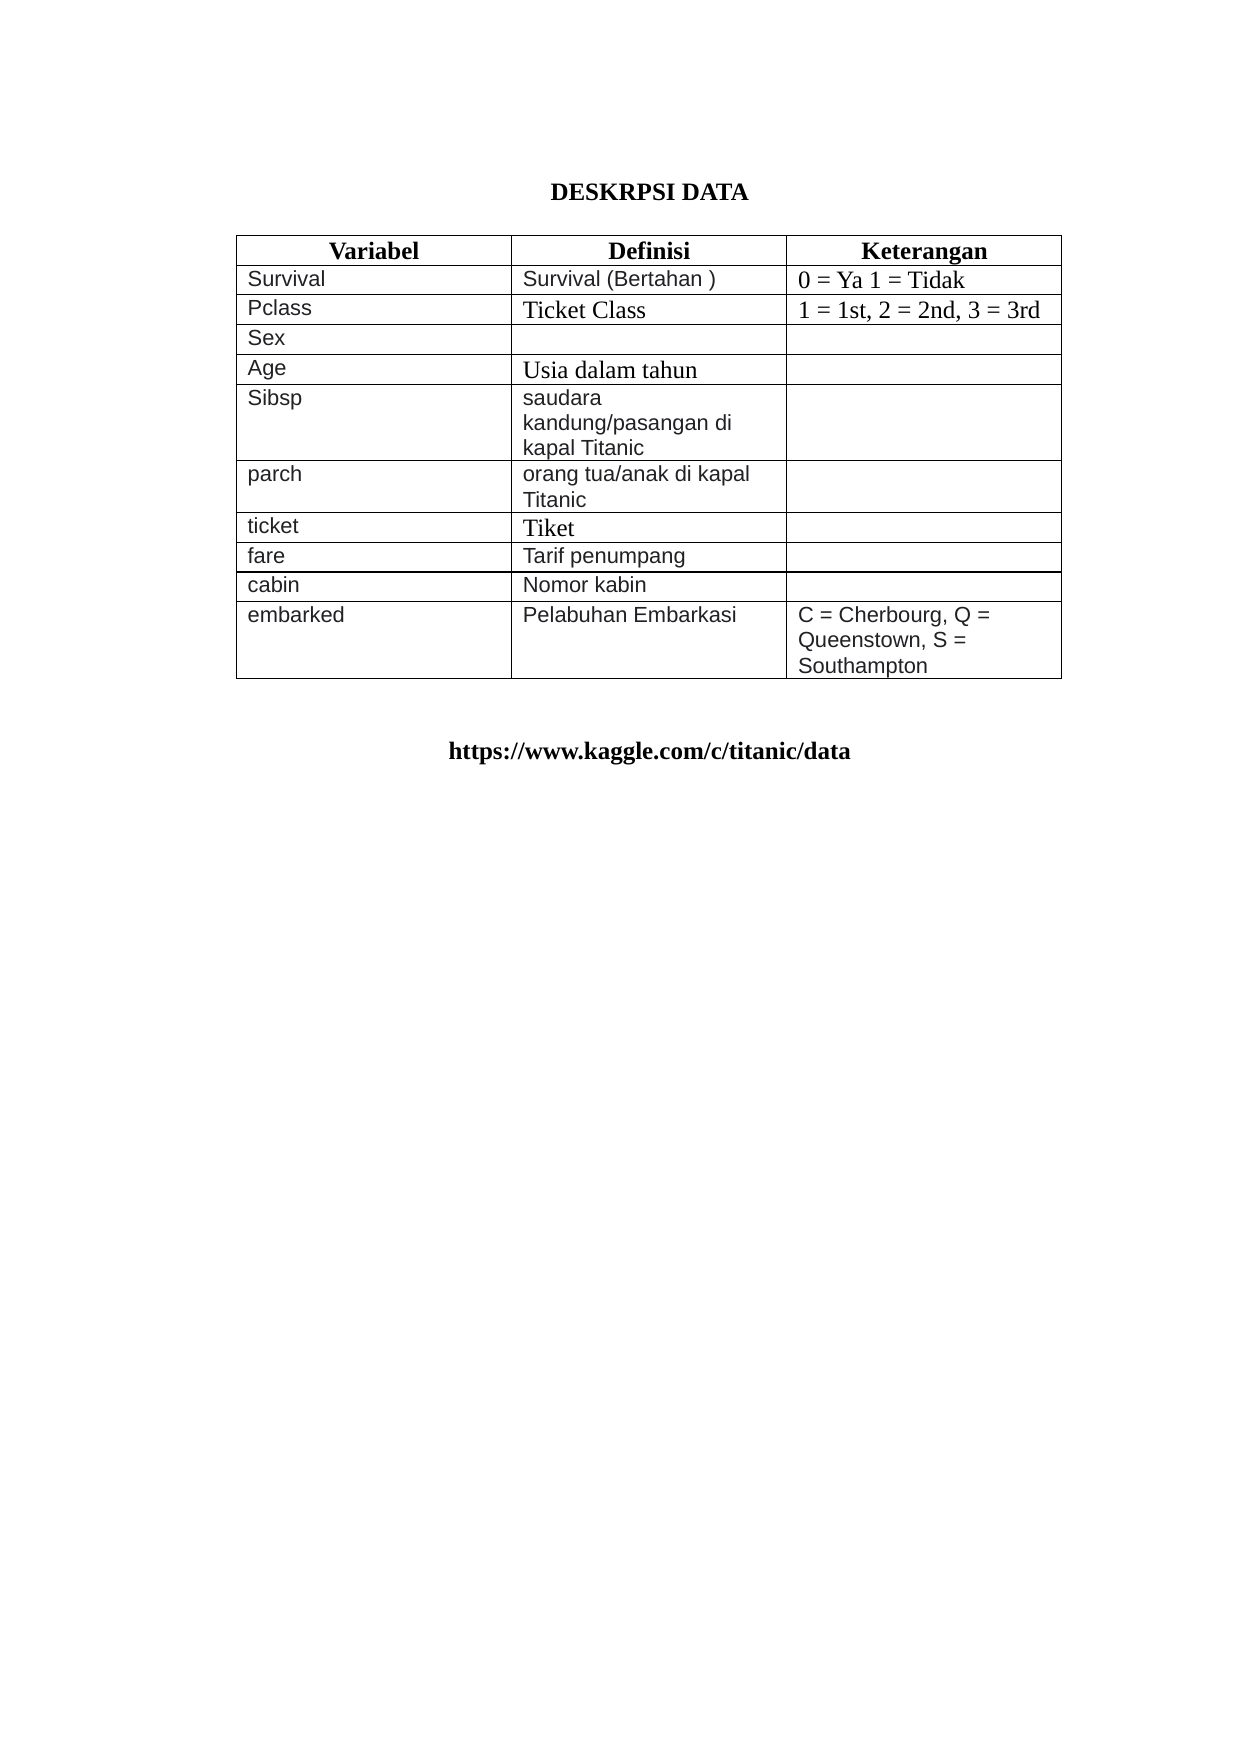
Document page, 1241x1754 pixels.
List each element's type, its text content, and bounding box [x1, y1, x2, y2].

table_cell 0 = Ya 1 = Tidak [787, 266, 1061, 294]
table_cell Pelabuhan Embarkasi [512, 602, 786, 678]
table_cell Ticket Class [512, 295, 786, 324]
table_header Definisi [512, 236, 786, 264]
table_cell Pclass [237, 295, 511, 324]
table_cell parch [237, 461, 511, 512]
table_cell C = Cherbourg, Q = Queenstown, S = Southampton [787, 602, 1061, 678]
table_cell embarked [237, 602, 511, 678]
table_cell 1 = 1st, 2 = 2nd, 3 = 3rd [787, 295, 1061, 324]
table_cell orang tua/anak di kapal Titanic [512, 461, 786, 512]
table_cell [787, 385, 1061, 460]
table_cell [512, 325, 786, 354]
table_cell Survival [237, 266, 511, 294]
table_cell [787, 543, 1061, 571]
table_cell Age [237, 355, 511, 384]
table_cell [787, 325, 1061, 354]
table_cell [787, 461, 1061, 512]
table_cell [787, 573, 1061, 601]
table_cell Nomor kabin [512, 573, 786, 601]
table_cell ticket [237, 513, 511, 542]
table_cell fare [237, 543, 511, 571]
table_header Keterangan [787, 236, 1061, 264]
table_cell [787, 355, 1061, 384]
table_cell Survival (Bertahan ) [512, 266, 786, 294]
table_cell Tiket [512, 513, 786, 542]
text https://www.kaggle.com/c/titanic/data [236, 736, 1063, 765]
table_cell Sibsp [237, 385, 511, 460]
table_cell [787, 513, 1061, 542]
table_cell Usia dalam tahun [512, 355, 786, 384]
table_cell cabin [237, 573, 511, 601]
table_cell Sex [237, 325, 511, 354]
table_cell Tarif penumpang [512, 543, 786, 571]
table_header Variabel [237, 236, 511, 264]
table_cell saudara kandung/pasangan di kapal Titanic [512, 385, 786, 460]
text DESKRPSI DATA [236, 177, 1063, 206]
